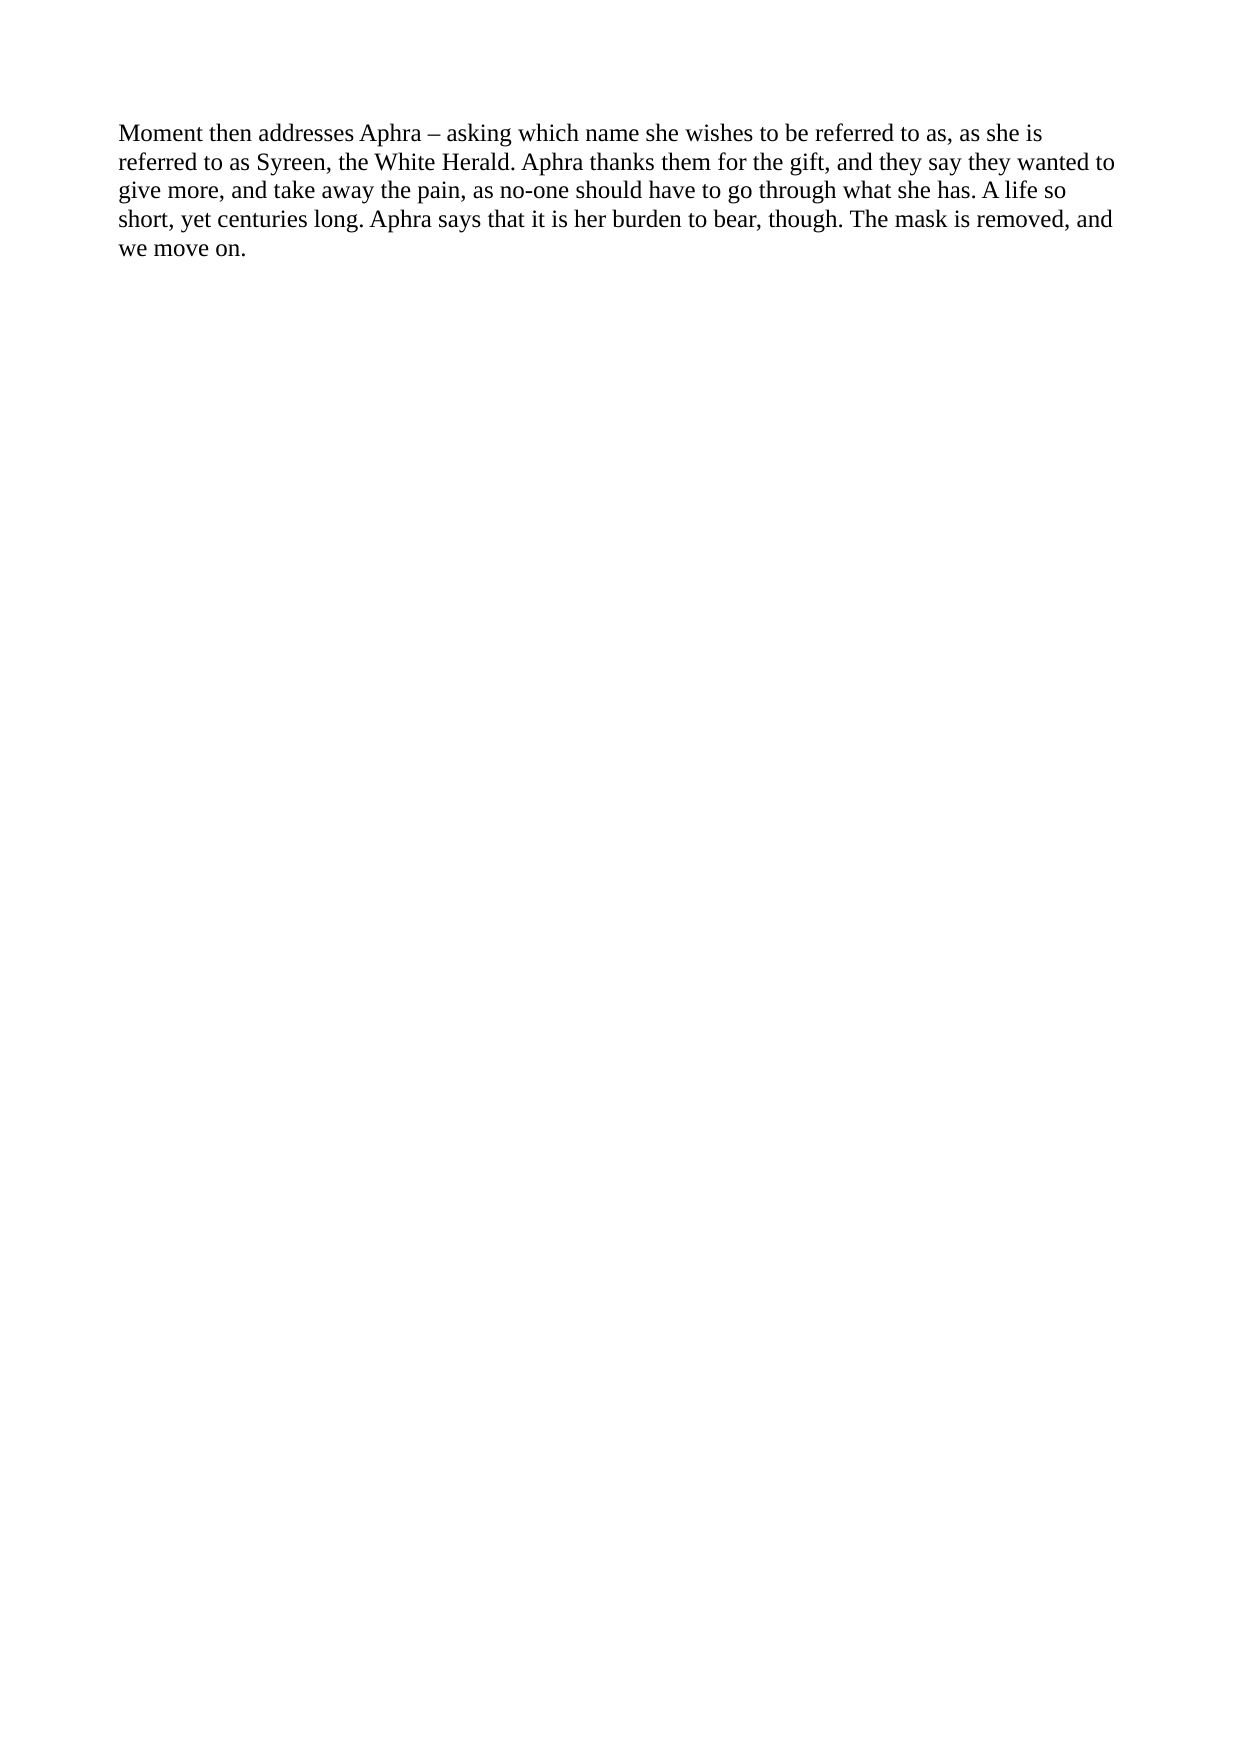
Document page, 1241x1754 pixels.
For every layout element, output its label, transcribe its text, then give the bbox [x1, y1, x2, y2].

text Moment then addresses Aphra – asking which name she wishes to be referred to as, as she is referred to as Syreen, the White Herald. Aphra thanks them for the gift, and they say they wanted to give more, and take away the pain, as no-one should have to go through what she has. A life so short, yet centuries long. Aphra says that it is her burden to bear, though. The mask is removed, and we move on. [118, 118, 1122, 262]
